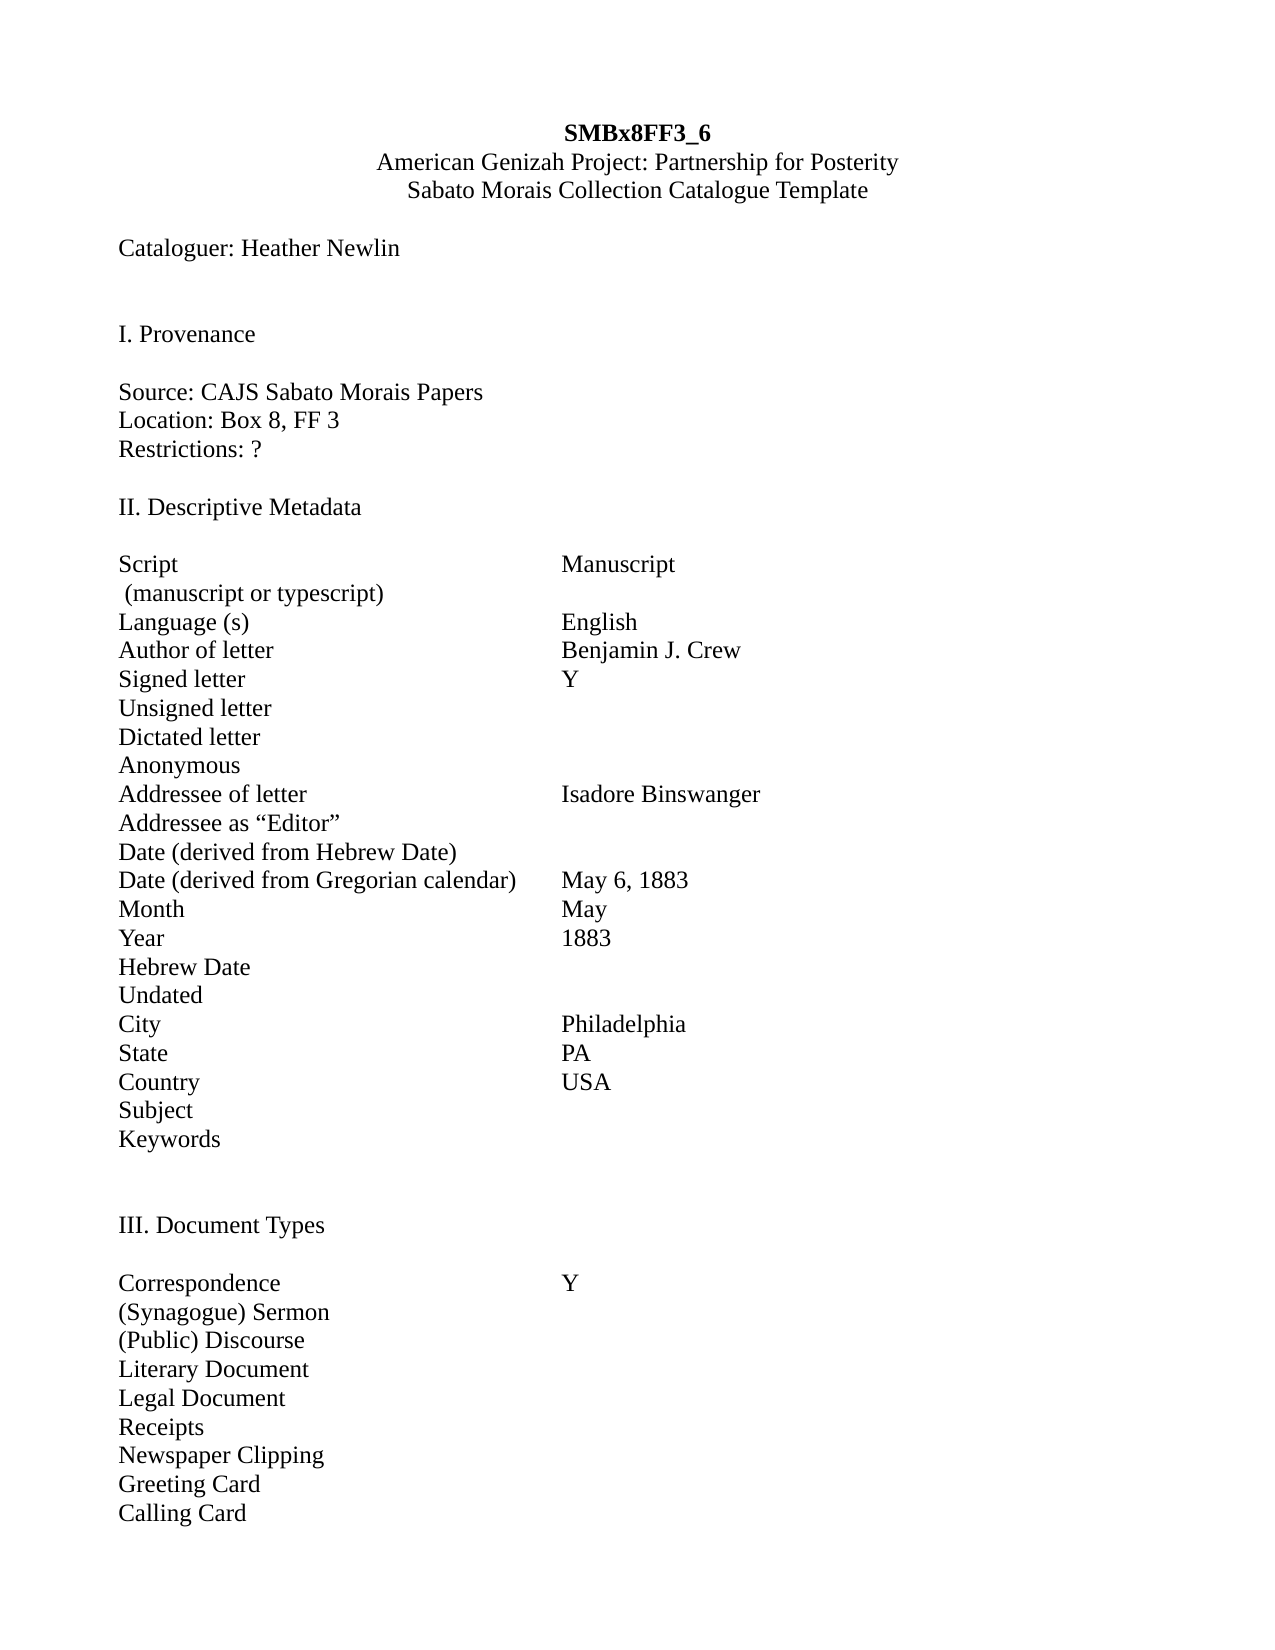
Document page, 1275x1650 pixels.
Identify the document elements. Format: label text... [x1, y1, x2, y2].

text Legal Document [118, 1383, 1157, 1412]
text Keywords [118, 1124, 1157, 1153]
text City Philadelphia [118, 1009, 1157, 1038]
text Literary Document [118, 1354, 1157, 1383]
text Unsigned letter [118, 693, 1157, 722]
text Source: CAJS Sabato Morais Papers [118, 377, 1157, 406]
text Correspondence Y [118, 1268, 1157, 1297]
text Author of letter Benjamin J. Crew [118, 636, 1157, 664]
text Signed letter Y [118, 664, 1157, 693]
text II. Descriptive Metadata [118, 492, 1157, 521]
text (manuscript or typescript) [118, 578, 1157, 607]
text Subject [118, 1096, 1157, 1124]
text State PA [118, 1038, 1157, 1067]
text I. Provenance [118, 319, 1157, 348]
text III. Document Types [118, 1211, 1157, 1239]
text Script Manuscript [118, 549, 1157, 578]
text Newspaper Clipping [118, 1441, 1157, 1469]
text (Synagogue) Sermon [118, 1297, 1157, 1326]
text Location: Box 8, FF 3 [118, 406, 1157, 434]
text (Public) Discourse [118, 1326, 1157, 1354]
text Date (derived from Gregorian calendar) May 6, 1883 [118, 866, 1157, 894]
text Month May [118, 894, 1157, 923]
text Cataloguer: Heather Newlin [118, 233, 1157, 262]
text Undated [118, 981, 1157, 1009]
text Addressee as “Editor” [118, 808, 1157, 837]
text Calling Card [118, 1498, 1157, 1527]
text Hebrew Date [118, 952, 1157, 981]
text American Genizah Project: Partnership for Posterity [118, 147, 1157, 176]
text Country USA [118, 1067, 1157, 1096]
text Date (derived from Hebrew Date) [118, 837, 1157, 866]
text Sabato Morais Collection Catalogue Template [118, 176, 1157, 204]
text Restrictions: ? [118, 434, 1157, 463]
text Anonymous [118, 751, 1157, 779]
text Dictated letter [118, 722, 1157, 751]
text Year 1883 [118, 923, 1157, 952]
text Language (s) English [118, 607, 1157, 636]
text Greeting Card [118, 1469, 1157, 1498]
text Receipts [118, 1412, 1157, 1441]
text SMBx8FF3_6 [118, 118, 1157, 147]
text Addressee of letter Isadore Binswanger [118, 779, 1157, 808]
